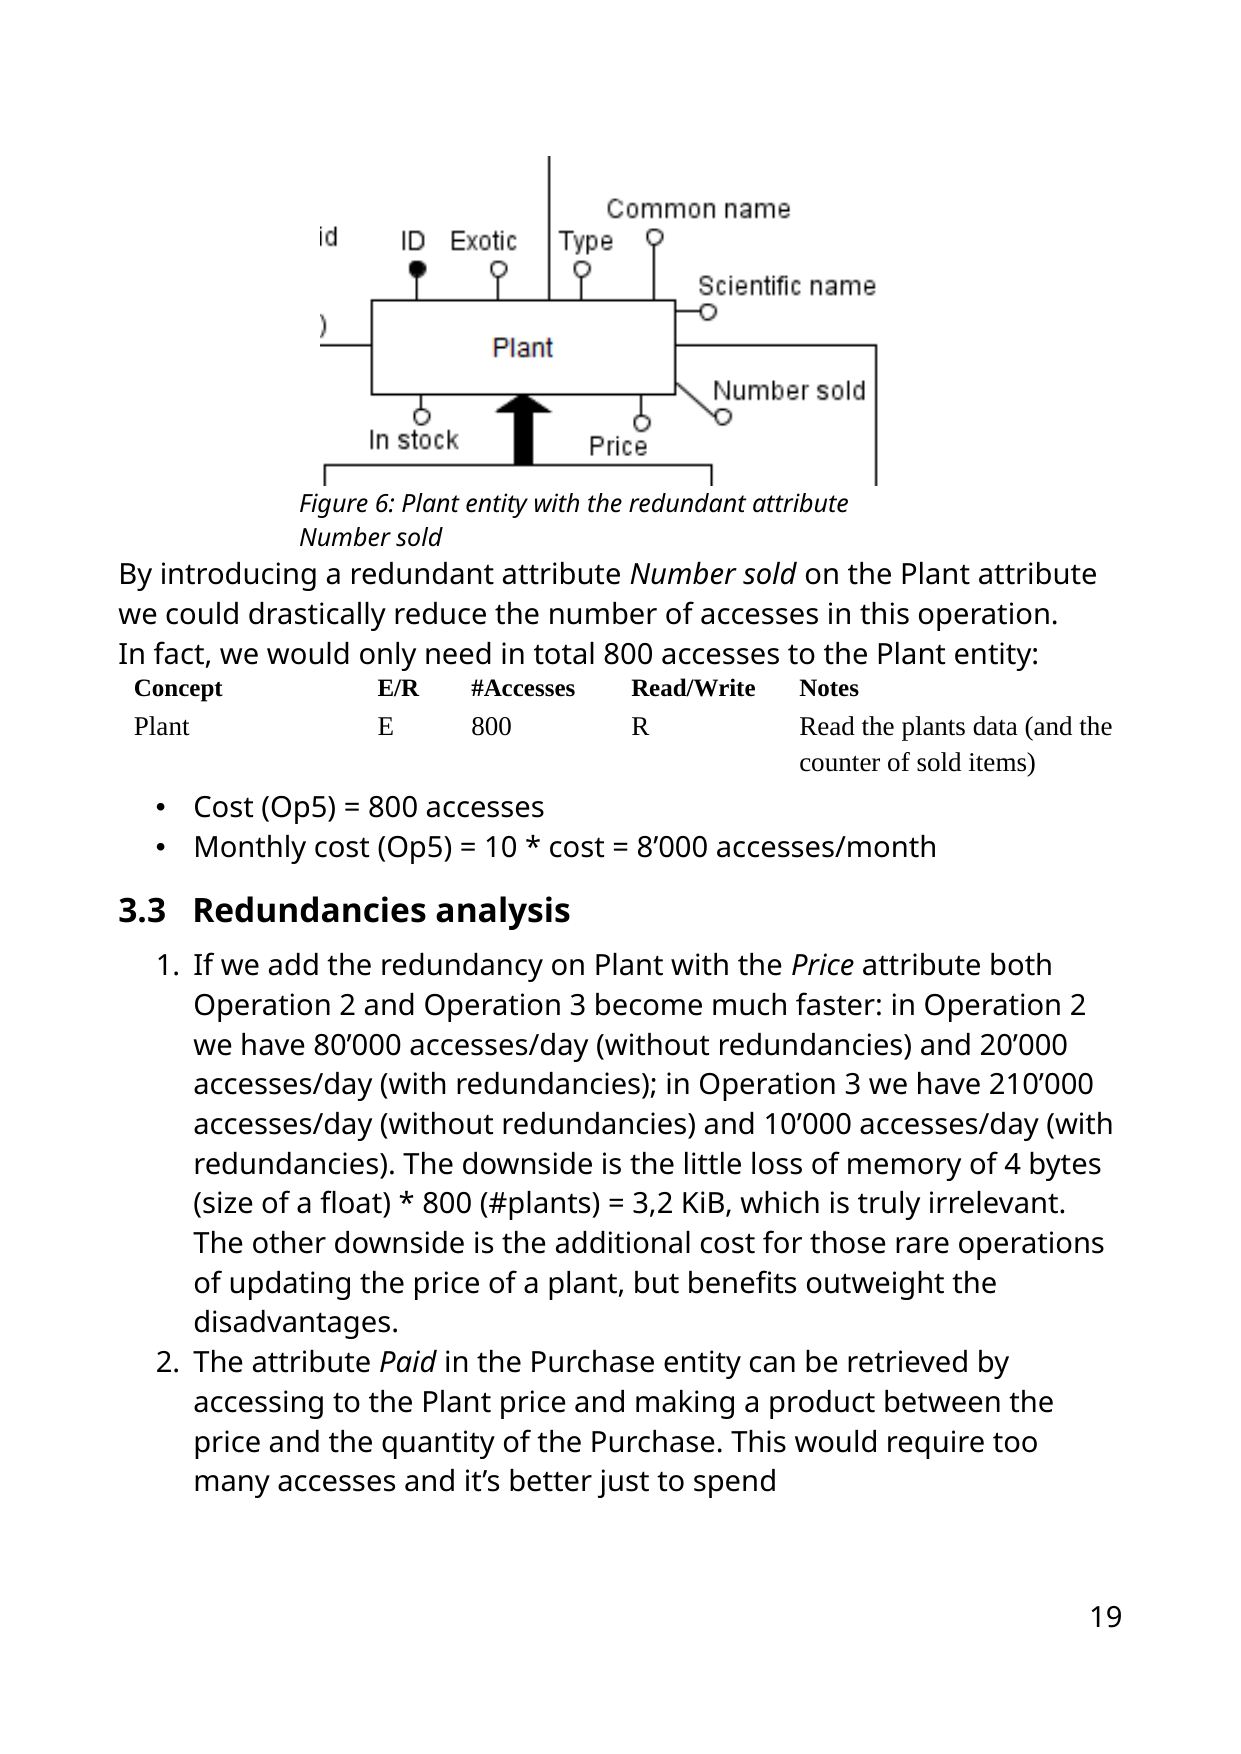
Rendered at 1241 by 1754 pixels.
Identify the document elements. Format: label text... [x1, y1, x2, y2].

text Figure 6: Plant entity with the redundant attribute Number sold [299, 131, 941, 553]
table_cell E [371, 710, 465, 786]
table_header E/R [371, 673, 465, 710]
table_cell Plant [128, 710, 371, 786]
text In fact, we would only need in total 800 accesses to the Plant entity: [118, 633, 1122, 673]
list Monthly cost (Op5) = 10 * cost = 8’000 accesses/month [156, 826, 1122, 866]
list Cost (Op5) = 800 accesses [156, 786, 1122, 826]
table_cell Read the plants data (and the counter of sold items) [793, 710, 1130, 786]
table_header #Accesses [465, 673, 625, 710]
table_header Notes [793, 673, 1130, 710]
picture [320, 156, 897, 486]
text By introducing a redundant attribute Number sold on the Plant attribute we could drastically reduce the number of accesses in this operation. [118, 118, 1122, 633]
list The attribute Paid in the Purchase entity can be retrieved by accessing to the Plant price and making a product between the price and the quantity of the Purchase. This would require too many accesses and it’s better just to spend [156, 1341, 1122, 1500]
table_cell 800 [465, 710, 625, 786]
table_cell R [625, 710, 793, 786]
table_header Concept [128, 673, 371, 710]
list If we add the redundancy on Plant with the Price attribute both Operation 2 and Operation 3 become much faster: in Operation 2 we have 80’000 accesses/day (without redundancies) and 20’000 accesses/day (with redundancies); in Operation 3 we have 210’000 accesses/day (without redundancies) and 10’000 accesses/day (with redundancies). The downside is the little loss of memory of 4 bytes (size of a float) * 800 (#plants) = 3,2 KiB, which is truly irrelevant. The other downside is the additional cost for those rare operations of updating the price of a plant, but benefits outweight the disadvantages. [156, 944, 1122, 1341]
subtitle Redundancies analysis [118, 886, 1122, 932]
table_header Read/Write [625, 673, 793, 710]
